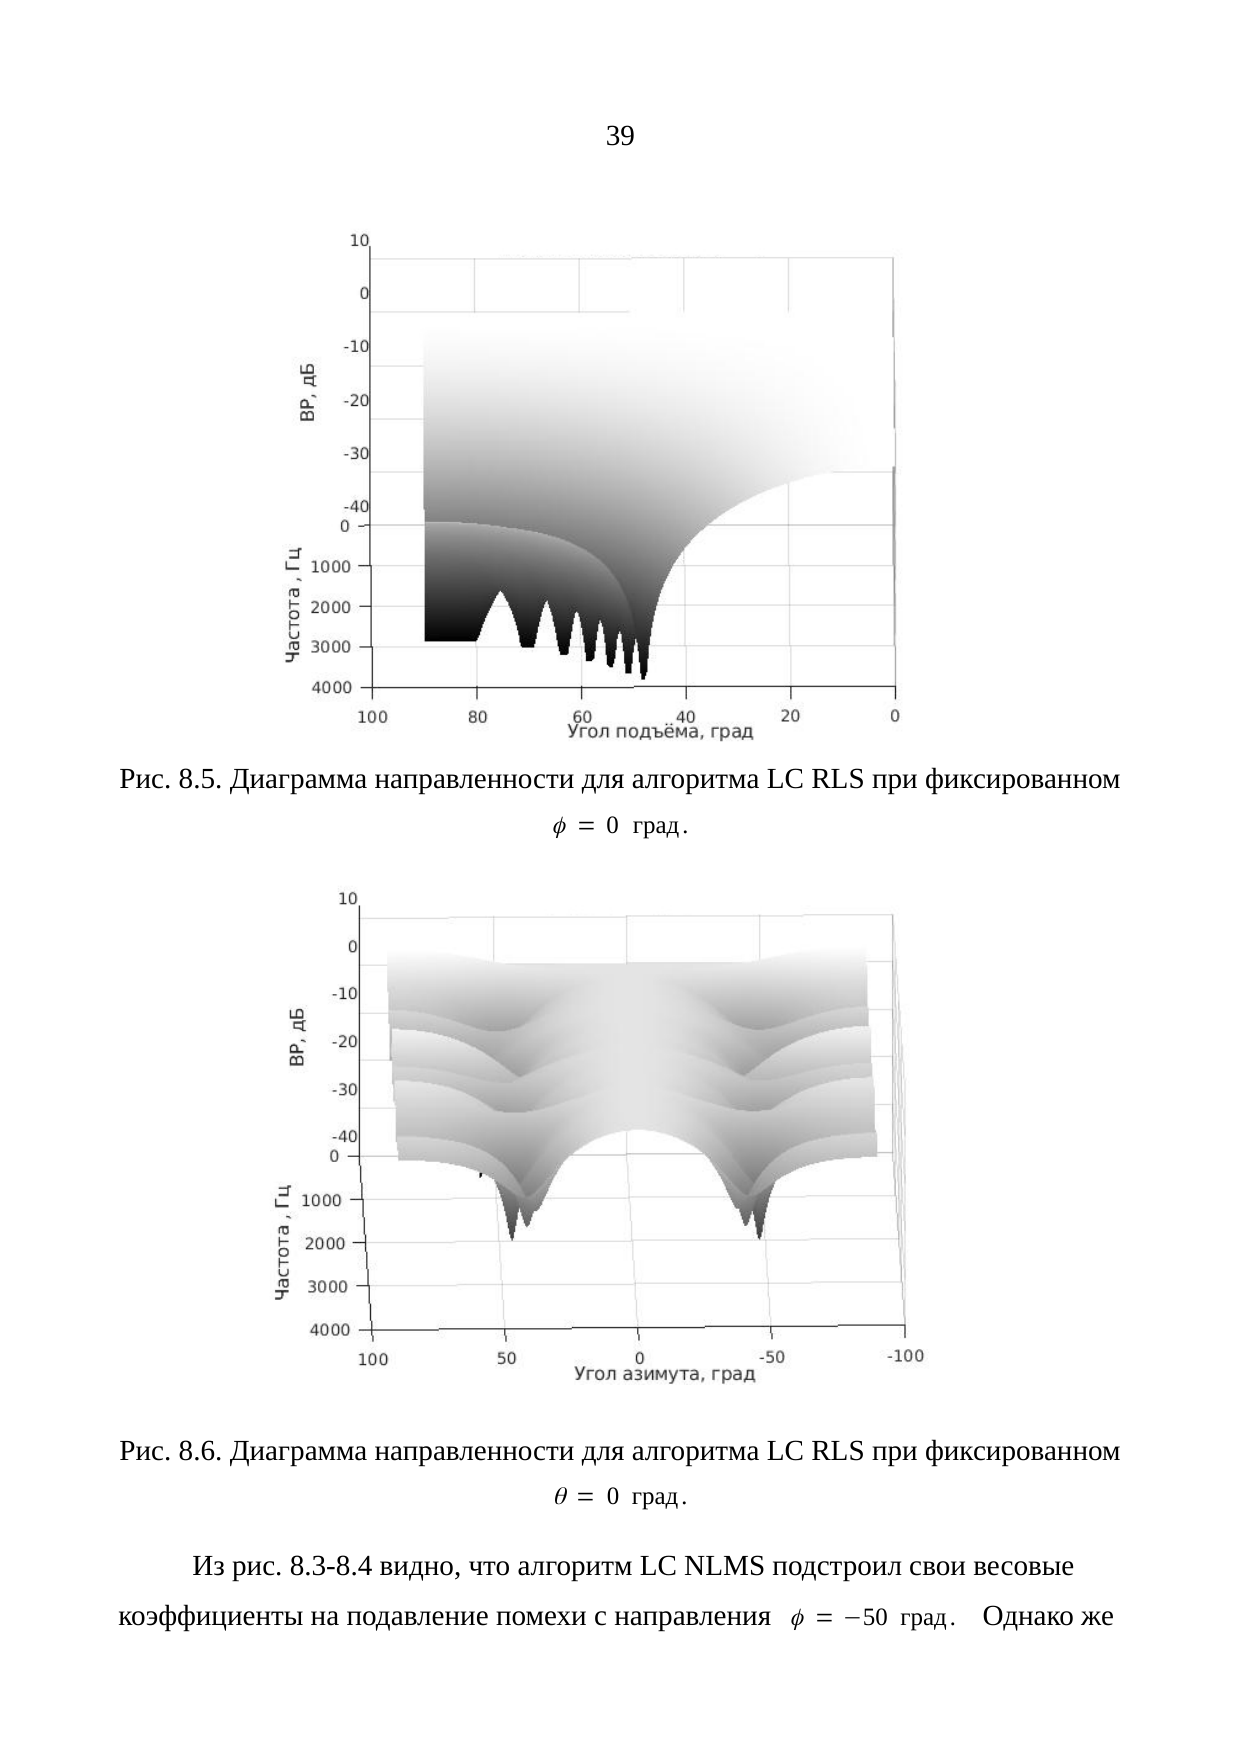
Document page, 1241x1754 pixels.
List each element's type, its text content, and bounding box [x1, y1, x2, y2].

picture [269, 876, 971, 1385]
picture [282, 219, 959, 745]
text Рис. 8.6. Диаграмма направленности для алгоритма LC RLS при фиксированном [118, 877, 1122, 1516]
text Рис. 8.5. Диаграмма направленности для алгоритма LC RLS при фиксированном [118, 219, 1122, 845]
text Из рис. 8.3-8.4 видно, что алгоритм LC NLMS подстроил свои весовые коэффициенты на подавление помехи с направления Однако же исходя из рис. 8.5-8.6 видно, что алгоритм LC RLS адаптировал весовые коэффициенты на подавление помехи пришедшей с направления и с направления Из-за этого качество фильтрации становится хуже, что заметно на рис. 8.3 после смены направления. Это объясняется тем, что данный алгоритм подстраивает весовые коэффициенты так, что бы они удовлетворяли всем предыдущим значениям. Решением данной проблемы является изменения коэффициентапри моделировании алгоритма, поскольку он отвечает за „память“ алгоритма. [118, 1548, 1122, 1632]
